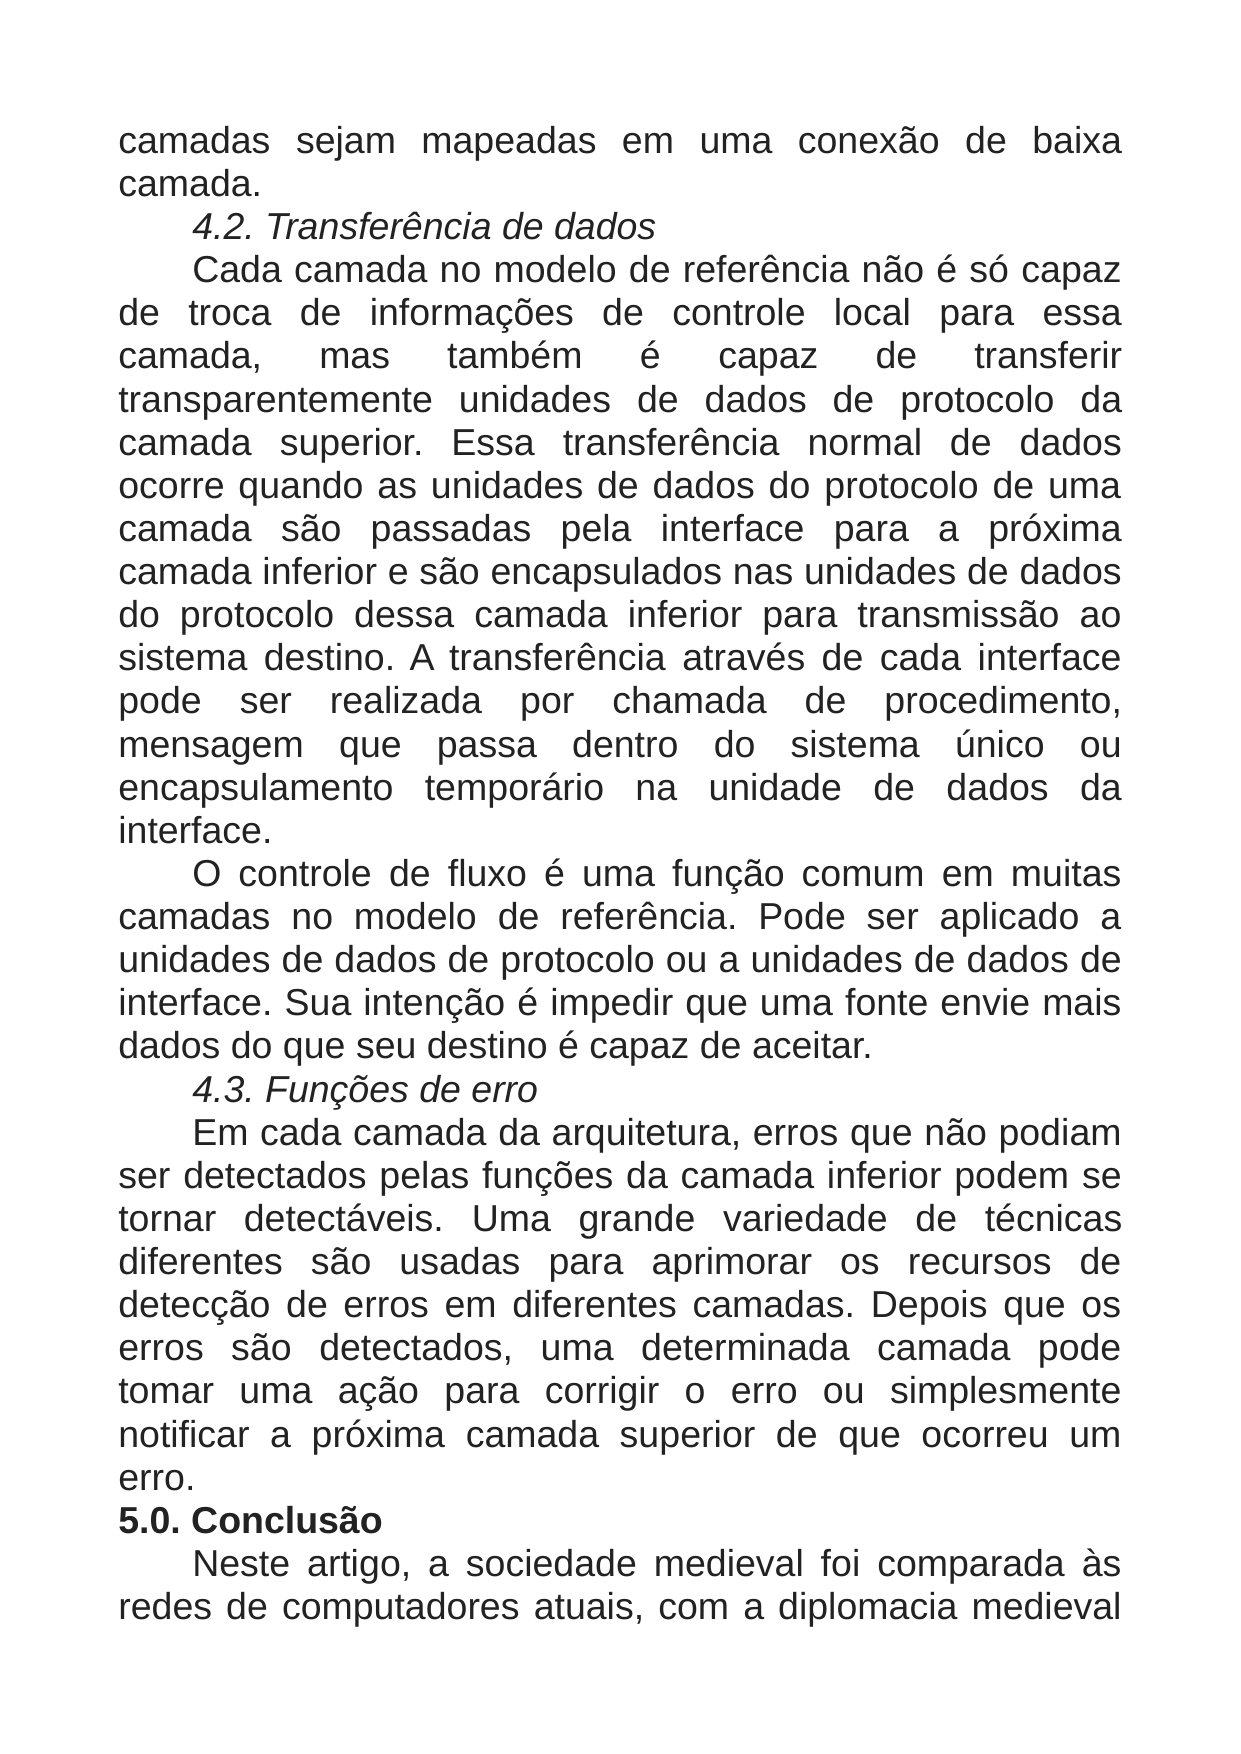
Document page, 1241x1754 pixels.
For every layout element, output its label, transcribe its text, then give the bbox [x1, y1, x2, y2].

text 5.0. Conclusão [118, 1498, 1122, 1541]
text Neste artigo, a sociedade medieval foi comparada às redes de computadores atuais, com a diplomacia medieval [118, 1541, 1122, 1627]
text Cada camada no modelo de referência não é só capaz de troca de informações de controle local para essa camada, mas também é capaz de transferir transparentemente unidades de dados de protocolo da camada superior. Essa transferência normal de dados ocorre quando as unidades de dados do protocolo de uma camada são passadas pela interface para a próxima camada inferior e são encapsulados nas unidades de dados do protocolo dessa camada inferior para transmissão ao sistema destino. A transferência através de cada interface pode ser realizada por chamada de procedimento, mensagem que passa dentro do sistema único ou encapsulamento temporário na unidade de dados da interface. [118, 247, 1122, 851]
text camadas sejam mapeadas em uma conexão de baixa camada. [118, 118, 1122, 204]
text O controle de fluxo é uma função comum em muitas camadas no modelo de referência. Pode ser aplicado a unidades de dados de protocolo ou a unidades de dados de interface. Sua intenção é impedir que uma fonte envie mais dados do que seu destino é capaz de aceitar. [118, 851, 1122, 1067]
text 4.3. Funções de erro [118, 1067, 1122, 1110]
text 4.2. Transferência de dados [118, 204, 1122, 247]
text Em cada camada da arquitetura, erros que não podiam ser detectados pelas funções da camada inferior podem se tornar detectáveis. Uma grande variedade de técnicas diferentes são usadas para aprimorar os recursos de detecção de erros em diferentes camadas. Depois que os erros são detectados, uma determinada camada pode tomar uma ação para corrigir o erro ou simplesmente notificar a próxima camada superior de que ocorreu um erro. [118, 1110, 1122, 1498]
